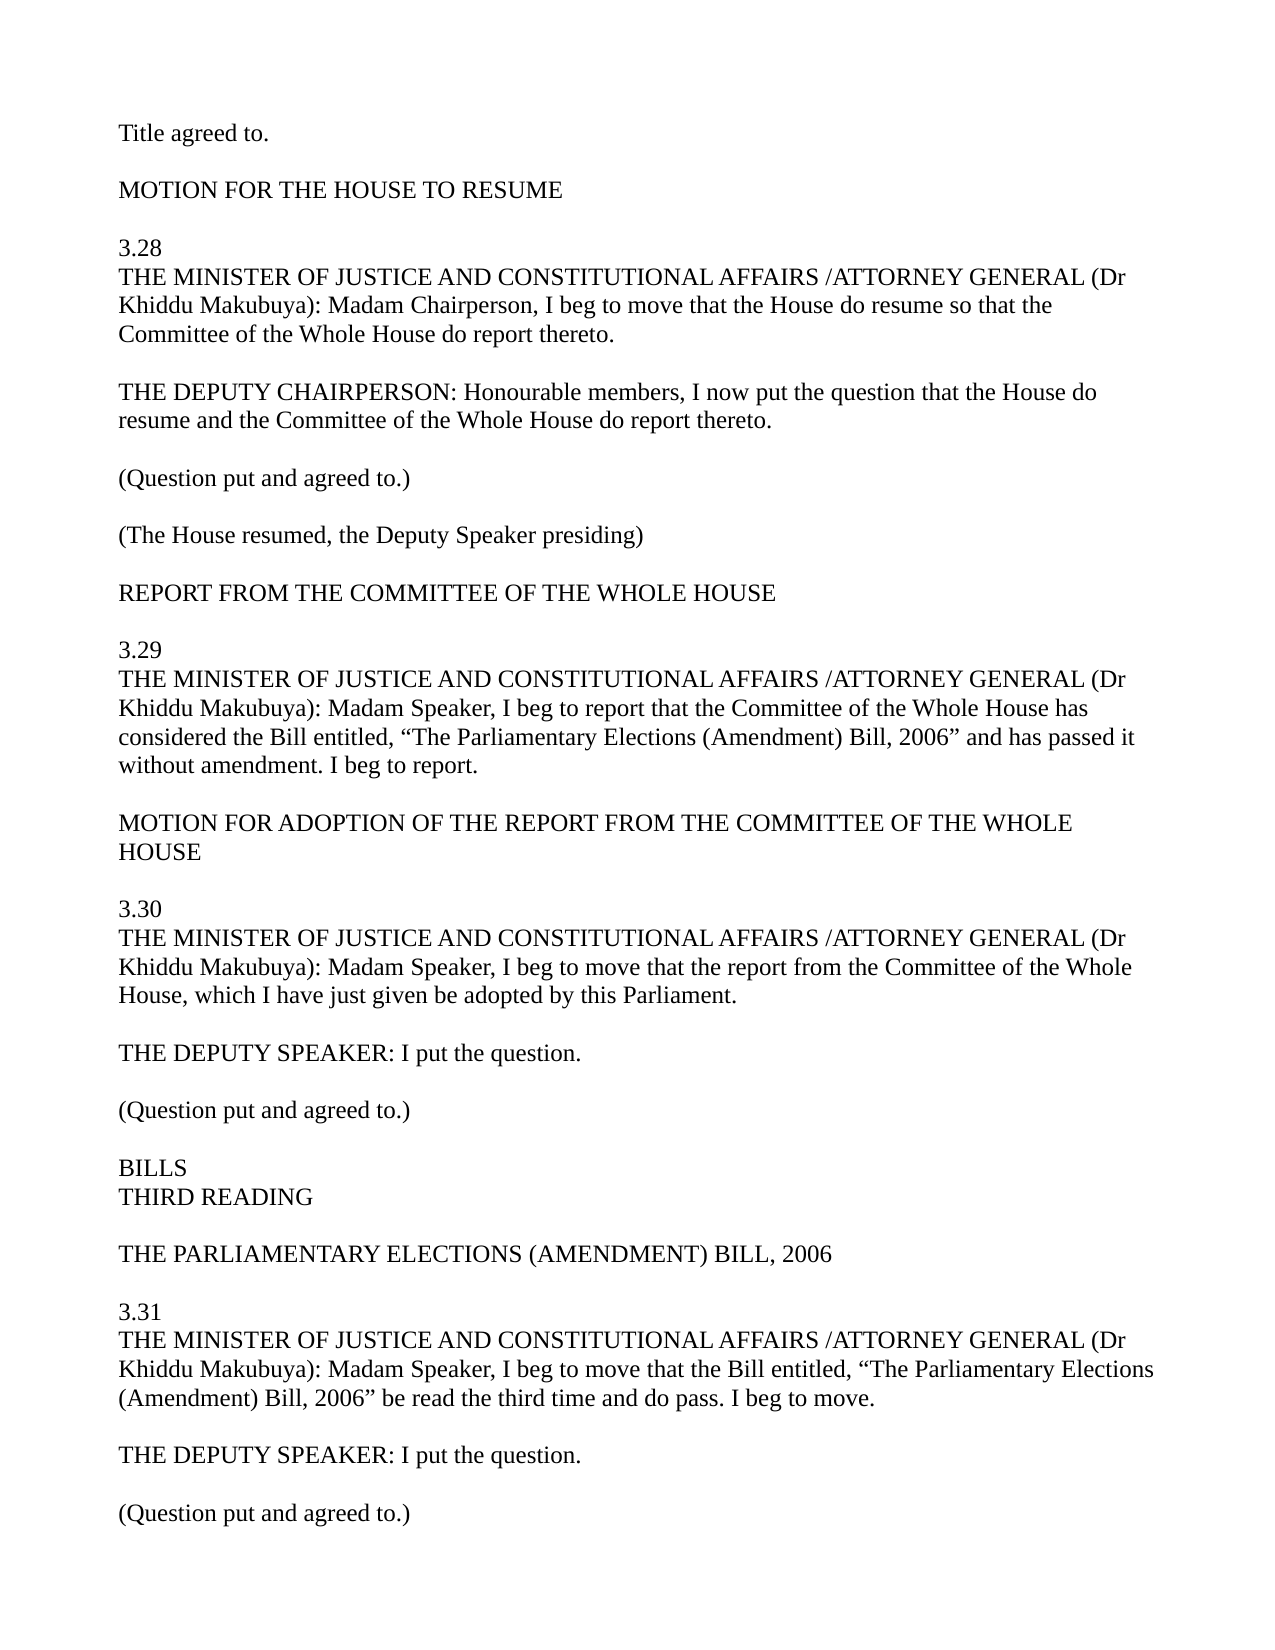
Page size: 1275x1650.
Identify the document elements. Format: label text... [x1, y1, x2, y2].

text REPORT FROM THE COMMITTEE OF THE WHOLE HOUSE [118, 578, 1157, 607]
text THIRD READING [118, 1182, 1157, 1211]
text 3.28 [118, 233, 1157, 262]
text THE DEPUTY SPEAKER: I put the question. [118, 1038, 1157, 1067]
text THE MINISTER OF JUSTICE AND CONSTITUTIONAL AFFAIRS /ATTORNEY GENERAL (Dr Khiddu Makubuya): Madam Speaker, I beg to move that the report from the Committee of the Whole House, which I have just given be adopted by this Parliament. [118, 923, 1157, 1009]
text 3.30 [118, 894, 1157, 923]
text (Question put and agreed to.) [118, 1096, 1157, 1124]
text 3.29 [118, 636, 1157, 664]
text MOTION FOR THE HOUSE TO RESUME [118, 176, 1157, 204]
text THE PARLIAMENTARY ELECTIONS (AMENDMENT) BILL, 2006 [118, 1239, 1157, 1268]
text (Question put and agreed to.) [118, 1498, 1157, 1527]
text THE DEPUTY SPEAKER: I put the question. [118, 1441, 1157, 1469]
text Title agreed to. [118, 118, 1157, 147]
text BILLS [118, 1153, 1157, 1182]
text THE MINISTER OF JUSTICE AND CONSTITUTIONAL AFFAIRS /ATTORNEY GENERAL (Dr Khiddu Makubuya): Madam Speaker, I beg to report that the Committee of the Whole House has considered the Bill entitled, “The Parliamentary Elections (Amendment) Bill, 2006” and has passed it without amendment. I beg to report. [118, 664, 1157, 779]
text MOTION FOR ADOPTION OF THE REPORT FROM THE COMMITTEE OF THE WHOLE HOUSE [118, 808, 1157, 866]
text THE DEPUTY CHAIRPERSON: Honourable members, I now put the question that the House do resume and the Committee of the Whole House do report thereto. [118, 377, 1157, 434]
text THE MINISTER OF JUSTICE AND CONSTITUTIONAL AFFAIRS /ATTORNEY GENERAL (Dr Khiddu Makubuya): Madam Speaker, I beg to move that the Bill entitled, “The Parliamentary Elections (Amendment) Bill, 2006” be read the third time and do pass. I beg to move. [118, 1326, 1157, 1412]
text 3.31 [118, 1297, 1157, 1326]
text (Question put and agreed to.) [118, 463, 1157, 492]
text THE MINISTER OF JUSTICE AND CONSTITUTIONAL AFFAIRS /ATTORNEY GENERAL (Dr Khiddu Makubuya): Madam Chairperson, I beg to move that the House do resume so that the Committee of the Whole House do report thereto. [118, 262, 1157, 348]
text (The House resumed, the Deputy Speaker presiding) [118, 521, 1157, 549]
